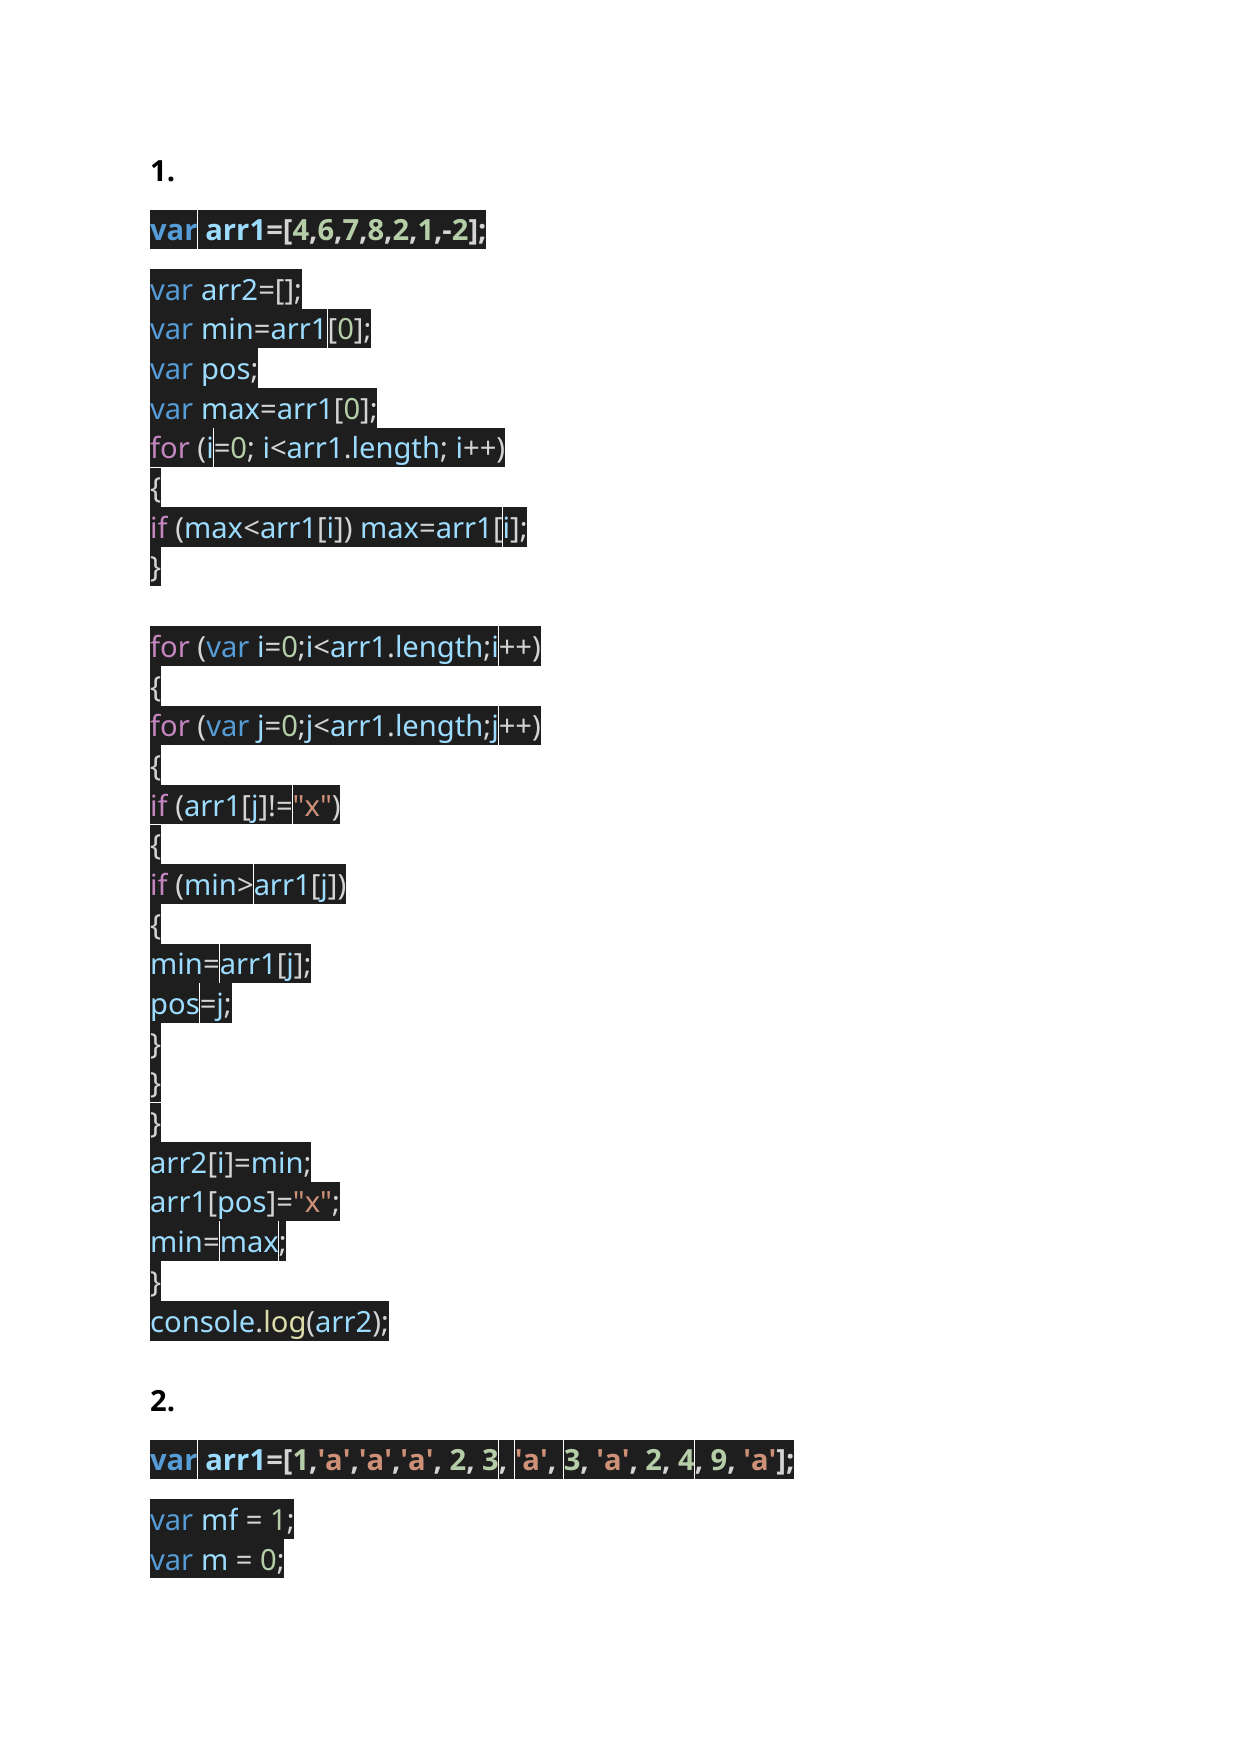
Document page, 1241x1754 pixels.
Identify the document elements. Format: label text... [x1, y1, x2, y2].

text } [150, 1261, 1090, 1301]
text var arr2=[]; [150, 269, 1090, 309]
text } [150, 1023, 1090, 1063]
text var arr1=[1,'a','a','a', 2, 3, 'a', 3, 'a', 2, 4, 9, 'a']; [150, 1440, 1090, 1479]
text arr2[i]=min; [150, 1142, 1090, 1182]
text min=arr1[j]; [150, 944, 1090, 983]
text } [150, 1102, 1090, 1142]
text var m = 0; [150, 1539, 1090, 1578]
text } [150, 547, 1090, 586]
text { [150, 467, 1090, 507]
text for (i=0; i<arr1.length; i++) [150, 428, 1090, 467]
text min=max; [150, 1221, 1090, 1261]
text 1. [150, 150, 1090, 190]
text if (max<arr1[i]) max=arr1[i]; [150, 507, 1090, 547]
text pos=j; [150, 983, 1090, 1023]
text if (min>arr1[j]) [150, 864, 1090, 904]
text { [150, 745, 1090, 785]
text 2. [150, 1380, 1090, 1420]
text console.log(arr2); [150, 1301, 1090, 1341]
text var min=arr1[0]; [150, 309, 1090, 348]
text if (arr1[j]!="x") [150, 785, 1090, 824]
text { [150, 904, 1090, 944]
text for (var j=0;j<arr1.length;j++) [150, 706, 1090, 745]
text { [150, 824, 1090, 864]
text var mf = 1; [150, 1499, 1090, 1539]
text arr1[pos]="x"; [150, 1182, 1090, 1221]
text var arr1=[4,6,7,8,2,1,-2]; [150, 209, 1090, 249]
text for (var i=0;i<arr1.length;i++) [150, 626, 1090, 666]
text { [150, 666, 1090, 706]
text var pos; [150, 348, 1090, 388]
text } [150, 1063, 1090, 1102]
text var max=arr1[0]; [150, 388, 1090, 428]
